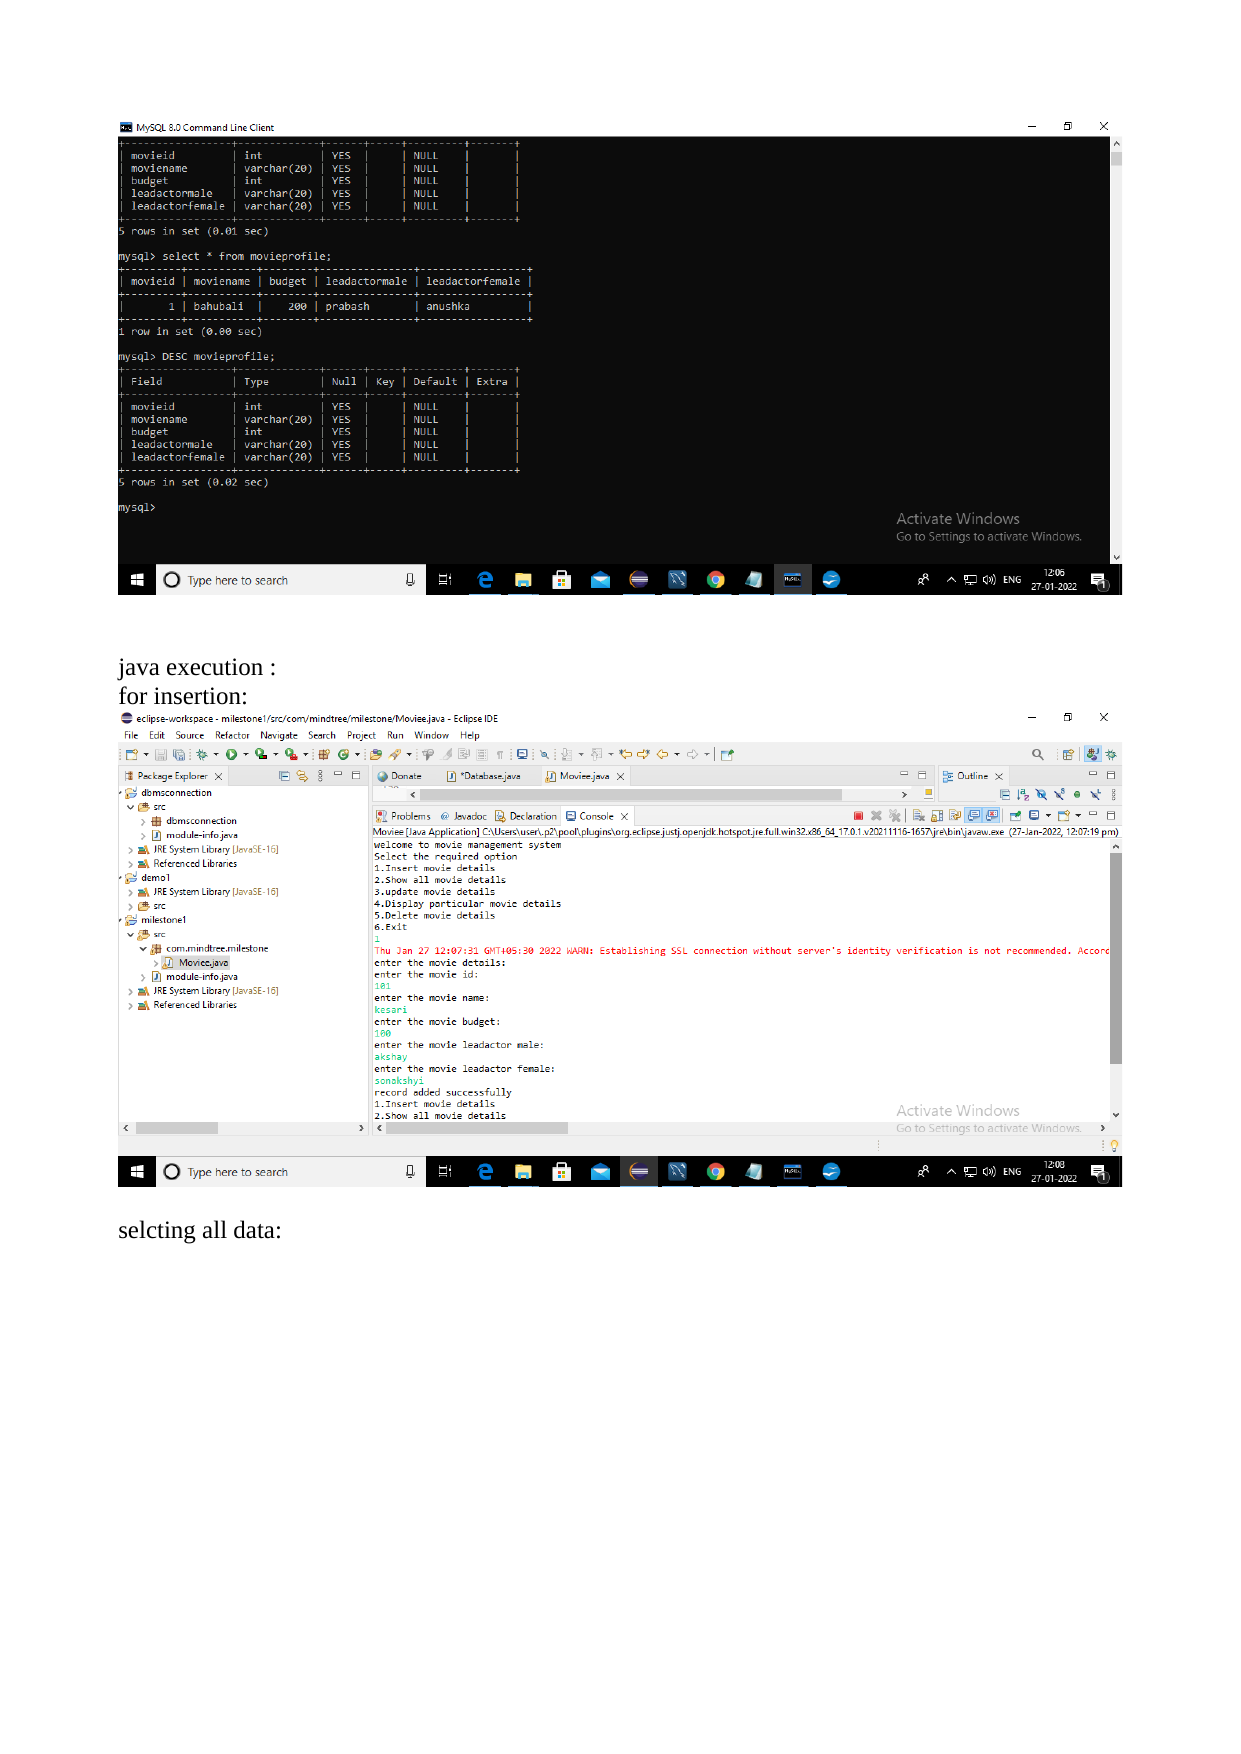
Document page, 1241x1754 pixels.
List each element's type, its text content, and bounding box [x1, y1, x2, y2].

text java execution : [118, 652, 1122, 681]
text for insertion: [118, 681, 1122, 710]
text selcting all data: [118, 1216, 1122, 1244]
picture [118, 710, 1123, 1187]
picture [118, 118, 1123, 595]
